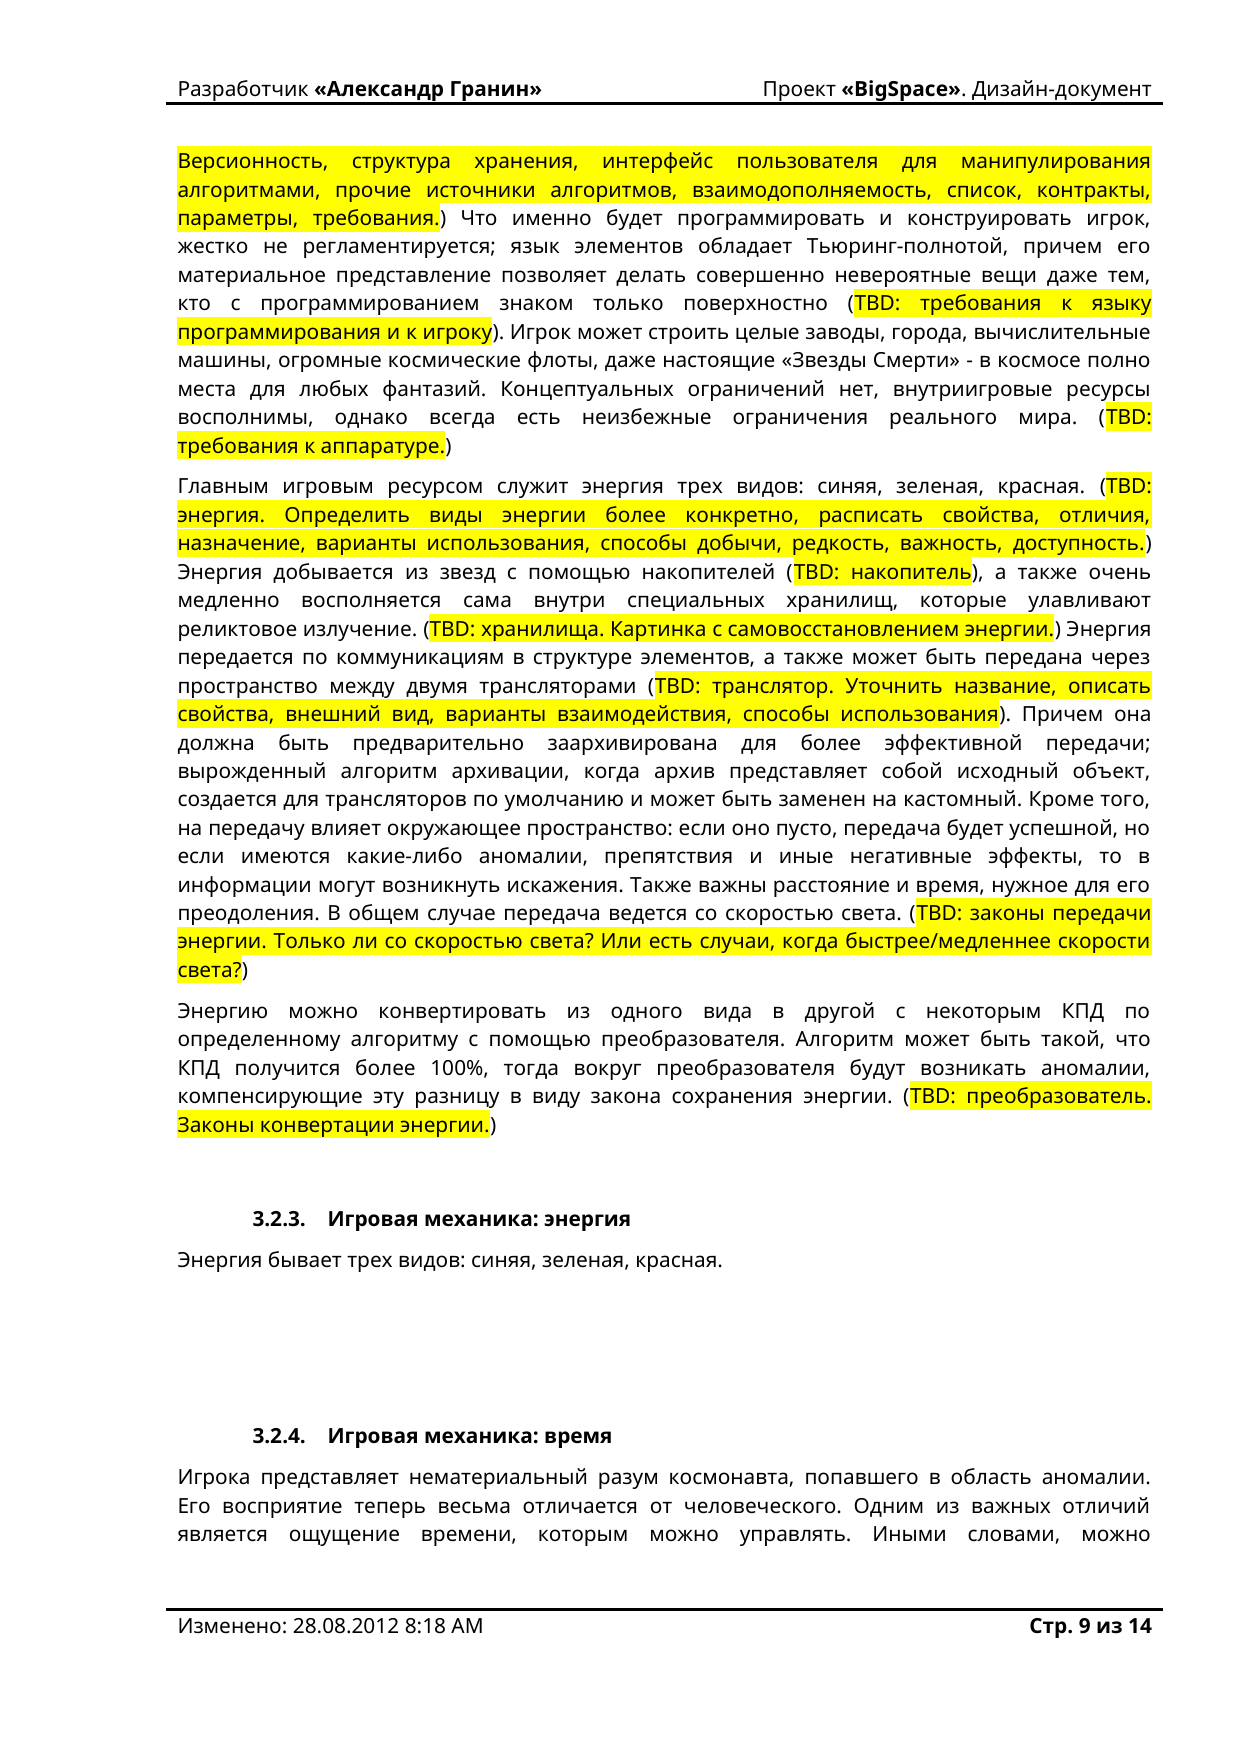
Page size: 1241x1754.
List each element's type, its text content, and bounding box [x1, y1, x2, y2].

subtitle Игровая механика: время [252, 1421, 1152, 1450]
subtitle Игровая механика: энергия [252, 1204, 1152, 1233]
text Игрока представляет нематериальный разум космонавта, попавшего в область аномалии. Его восприятие теперь весьма отличается от человеческого. Одним из важных отличий является ощущение времени, которым можно управлять. Иными словами, можно [177, 1462, 1152, 1548]
text Энергию можно конвертировать из одного вида в другой с некоторым КПД по определенному алгоритму с помощью преобразователя. Алгоритм может быть такой, что КПД получится более 100%, тогда вокруг преобразователя будут возникать аномалии, компенсирующие эту разницу в виду закона сохранения энергии. (TBD: преобразователь. Законы конвертации энергии.) [177, 996, 1152, 1138]
text Энергия бывает трех видов: синяя, зеленая, красная. [177, 1245, 1152, 1273]
text Версионность, структура хранения, интерфейс пользователя для манипулирования алгоритмами, прочие источники алгоритмов, взаимодополняемость, список, контракты, параметры, требования.) Что именно будет программировать и конструировать игрок, жестко не регламентируется; язык элементов обладает Тьюринг-полнотой, причем его материальное представление позволяет делать совершенно невероятные вещи даже тем, кто с программированием знаком только поверхностно (TBD: требования к языку программирования и к игроку). Игрок может строить целые заводы, города, вычислительные машины, огромные космические флоты, даже настоящие «Звезды Смерти» - в космосе полно места для любых фантазий. Концептуальных ограничений нет, внутриигровые ресурсы восполнимы, однако всегда есть неизбежные ограничения реального мира. (TBD: требования к аппаратуре.) [177, 146, 1152, 459]
text Главным игровым ресурсом служит энергия трех видов: синяя, зеленая, красная. (TBD: энергия. Определить виды энергии более конкретно, расписать свойства, отличия, назначение, варианты использования, способы добычи, редкость, важность, доступность.) Энергия добывается из звезд с помощью накопителей (TBD: накопитель), а также очень медленно восполняется сама внутри специальных хранилищ, которые улавливают реликтовое излучение. (TBD: хранилища. Картинка с самовосстановлением энергии.) Энергия передается по коммуникациям в структуре элементов, а также может быть передана через пространство между двумя трансляторами (TBD: транслятор. Уточнить название, описать свойства, внешний вид, варианты взаимодействия, способы использования). Причем она должна быть предварительно заархивирована для более эффективной передачи; вырожденный алгоритм архивации, когда архив представляет собой исходный объект, создается для трансляторов по умолчанию и может быть заменен на кастомный. Кроме того, на передачу влияет окружающее пространство: если оно пусто, передача будет успешной, но если имеются какие-либо аномалии, препятствия и иные негативные эффекты, то в информации могут возникнуть искажения. Также важны расстояние и время, нужное для его преодоления. В общем случае передача ведется со скоростью света. (TBD: законы передачи энергии. Только ли со скоростью света? Или есть случаи, когда быстрее/медленнее скорости света?) [177, 472, 1152, 983]
